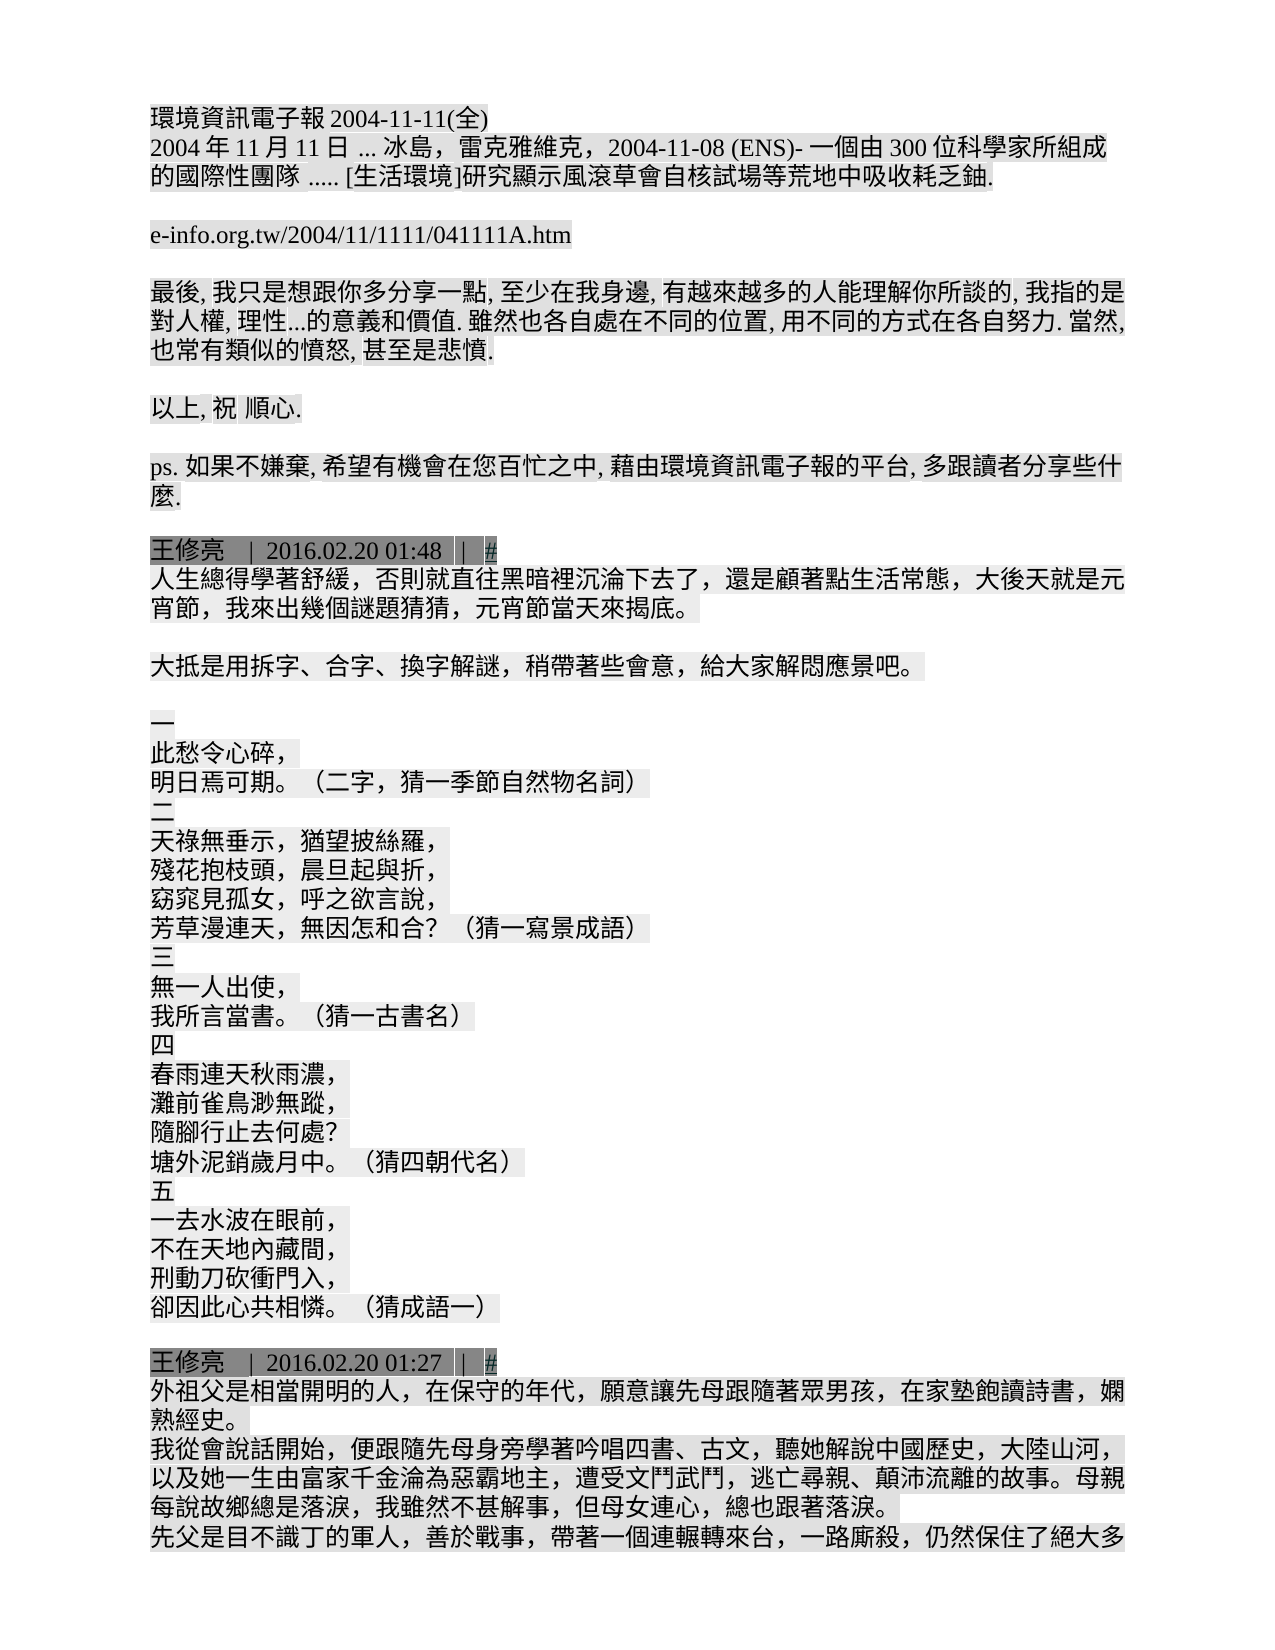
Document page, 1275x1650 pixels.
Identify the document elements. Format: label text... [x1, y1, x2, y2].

text 王修亮 | 2016.02.20 01:48 | # [150, 536, 1125, 565]
text Dear 陳真 你大概不會記得我, 我是環境資訊電子報的陳瑞賓. 之所以寫信給你, 是因為今天在讀到一篇朋友轉貼你的文章, http://goo.gl/0Bmi4i 被轉載到文思革 陳真醫師寫下的20件事 作者: 陳真（授權轉載） | 一月 27, 2016 讀著你從學生時代, 出國, 回國當醫生的那段歷史, 讓我更加認識你. 很抱歉, 這也是事實. 因為, 早年高中時期, 1985年代, 雖然我也會跟著在後頭遊行, 但, 比較像是好奇, 也抱著跑套的心態, 想多了解. 坦白說, 我還是屬於那種傻傻念書, 準備聯考的學生. 只是, 在過程中, 多了很多的好奇, 以及不解. 包含明明我雖然跟在遊行後頭散步, 但, 感受到整個過程都很平和, 為什麼報紙要寫這群人是暴民??? 有很多的往事, 暫且略過不談. 之所以, 費心找到這裡留言給你, 純然是早年的email應該也失效了. 在文章中, 我看到你寫了一段, 如下: 2001年，我和學姊從劍橋坐車去倫敦，參加波斯灣戰爭十周年紀念，跟幾十個英國人一起躺在大馬路上阻礙交通藉以抗爭，差點被警察逮捕，遣送回國。警察也許不忍心看我們 “提早畢業"，最後只是把我們丟在路邊了事。事後，我寫了一篇 “反輻射混蛋與伊拉克禁運" 的文章，講述美軍在侵略伊拉克戰爭中大量使用恐佈的貧鈾彈，製造出大量癌症病患和畸形兒。寫完之後，十幾個網路與平面媒體刊登。記得有個環境資訊電子報，好像很懷疑貧鈾彈是我自己瞎掰似的，也是一直要我舉證。 基本上, 我也完全忘光, 當年的狀況. 但, 我是學生態的, 再加上我從國外授權我翻譯ENS Environmental news service的新聞裡, 也有提過耗乏鈾, 或貧鈾彈的內容, 所以, 我很能理解這問題. 其實, 就是打坦克或堡壘用的"穿甲彈", 火炮的威力不單純取決於爆炸的威力, 還有穿透力. 穿透力最簡單就是用"動能" 1/2MV2之類的公式, 其中, 質量越大, 就容易加乘速度, 獲得更大的動能. 鈾238, 遠比銅, 鐵等強, 也比鉛重, 而且又可消耗採放射性鈾的剩餘...等 但, 我必需坦白說, 我也是大約2000年前後, 才接觸到這些訊息, 包含你的文稿內容, 都是我在台灣讀書, 讀報, 雜誌所前所未聞的. 如果不是藉由外電, 以及你, 還有少數幾位留學生, 帶回這些訊息, (前後還有人在談第三世界外債...等的議題), 我只能說, 自己就像井底之蛙吧. 我能想像的是, 應該不會要你舉証, 因為穿甲彈, 打坦克, 堡壘...有什麼好舉証的呢? 以我的反骨性格, 應該是想找你多問, 多挖一些內幕什麼的 ^_^ 最多是因為所能獲得的資訊很有限, 會多跟你詢問. 講再多, 大概也只是在回憶之間找線索罷了. 附上環境資訊電子報的資料, 供你參考. 難得我們這份沒多少人要看的刊物, 歷經16年還活著, 沒倒@@ 啊, 也感謝你當年的分享. 從以前我就朝向資料庫化, 你可隨時在網站右上角去檢索, 確認. 我不期待你文章裡修改, 美言. 因為, 那屬於你個人的記憶, 感受, 評價. 我只是想跟你表達, 我自認為還算喜歡你的文章, 在當年也帶給我和許多人在台灣看不到, 也不了解的訊息. ---底下是你當年分享的文章--- http://goo.gl/QRZaeH 我以後想當蝴蝶――寫于《動物福音》之後| 台灣環境資訊協會-環境資訊 ... 2007年5月13日 ... 作者：陳真（人科靈長類、醫師、哲學家）. animal gospel 1999年春天，在劍橋三一 學院「維根斯坦與馬克思」的研討會中，著名哲學家范光棣說：「哲學 ... e-info.org.tw/node/22403 一種宿命或一種妄想？ (上) [環境關懷事件]. 一種宿命或一種妄想？ (上). 作者：陳真17 Feb. 2001. 連我算在內， 世界上應該有五十億的人口，但是，這個可憐的小地球，地底下，卻埋了一億一千萬 ... e-info.org.tw/against/2001/against-01050701.htm 反輻射混蛋和伊拉克禁運(下) [環境關懷事件]. 反輻射混蛋和伊拉克禁運(下). 作者：陳真日期：2001.01.16. 至於禁 運，理由是說海珊發展生化武器，可是，如果生化武器是禁止發展的東西，為什麼英美 ... e-info.org.tw/against/2001/against-01021301.htm 反輻射混蛋和伊拉克禁運(上) [環境關懷事件]. 反輻射混蛋和伊拉克禁運(上). 作者：陳真日期：2001.01.16. 今天是「 波斯灣戰爭十周年紀念」。其實不應該說「紀念」，因為這場戰爭還沒有結束，其實也 ... e-info.org.tw/against/2001/against-01021201.htm 一封信: 給支持解除第三世界債務的人 [環境關懷事件]. 一封信: 給支持解除第三世界債務的人. 作者：陳真14 Feb. 2001. 這 事我再報告一下，這是1996 年由英國三個教會發起的一個運動，叫做「福音兩 ... e-info.org.tw/against/2001/against-01022801.htm 一種宿命或一種妄想？ (下) | 台灣環境資訊協會-環境資訊中心 2001年5月8日 ... 作者：陳真17 Feb. 2001. 據聯合國統計，全世界有十億以上的饑餓人口，所謂饑餓， 就是吃不飽或沒得吃，缺乏的當然是糧食，先進國家如果真的那麼 ... e-info.org.tw/node/11145 環境資訊電子報2001-02-12 2001年2月12日 ... 作者：陳真日期：2001.01.16. 今天是「波斯灣戰爭十周年紀念」。其實不應該說「紀念」 ，因為這場戰爭還沒有結束，其實也不應該說是「戰爭」，因為實力 ... e-info.org.tw/2001/02/0212/010212.htm 環境資訊電子報2001-05-08 2001年5月8日 ... 作者：陳真17 Feb. 2001. 據聯合國統計，全世界有十億以上的饑餓人口，所謂饑餓， 就是吃不飽或沒得吃，缺乏的當然是糧食，先進國家如果真的那麼 ... e-info.org.tw/2001/05/0508/010508.htm 原住民狩獵管理辦法有待聽證會釐清| 台灣環境資訊協會-環境資訊中心 2010年12月22日 ... ... 中央研究院生物多樣性中心退休研究員劉小如、麥田診所院長陳真、成功大學歷史 系助理教授李鑑慧、交通大學電控工程研究所教授楊谷洋. e-info.org.tw/node/62120 環境資訊電子報2001-02-13 2001年2月13日 ... 作者：陳真日期：2001.01.16. 至於禁運，理由是說海珊發展生化武器，可是，如果生化 武器是禁止發展的東西，為什麼英美等強國自己可以例外？ e-info.org.tw/2001/02/0213/010213.htm ---底下是我們當年前後來自ENS的環境資訊--- https://goo.gl/LwfA1u 環境資訊電子報2002-10-21 2002年10月21日 ... 本日主題: 聯合國在波士尼亞與赫塞哥維納境內進行耗乏鈾調查 ... 德國，柏林，2002 -10-15 (ENS)- 德國社民黨與綠黨在結束上月大選後，雙方已 ... e-info.org.tw/2002/10/1021/021021.htm 環境資訊電子報2001-01-18 2001年1月18日 ... 本日主題快速掃描: 引發波灣戰後症候群的可能是殺蟲劑而非耗乏鈾砲彈 ... 美國， 華盛頓特區，2001-01-15 (ENS)- 在政權交接前的最後一次專題 ... e-info.org.tw/2001/01/0118/010118.htm 環境資訊電子報-特刊-2003年國際「十大環境」新聞回顧 2004年1月20日 ... 前南斯拉夫內戰時北約部隊所使用的耗乏鈾彈頭，更造成輻射污染。 ..... 法國，史特 拉斯堡，2004-01-16 (ENS)- 一項由190萬人簽署，要求歐洲議會 ... e-info.org.tw/2004/01/0120/040120S.htm 環境資訊電子報2001-08-30 2001年8月30日 ... 版權歸屬Environment News Service(ENS)，環境資訊協會(李瑞玉譯，蔡麗伶審校) .... 賓州癌症中心因非法處置耗乏鈾（depleted uranium）而遭罰鍰. e-info.org.tw/2001/08/0830/010830.htm 2003回顧：美國出兵伊拉克民生與環境受重創 2004年1月20日 ... 戰爭武器的發展過程中，無論毒氣、生物戰劑、子母彈、地雷、或使用耗乏鈾為原料的 反裝甲武器，殺傷力越強，對環境破壞越強；即使一顆小小的鉛 ... e-info.org.tw/node/4849 環境資訊電子報2004-11-11(全) 2004年11月11日 ... 冰島，雷克雅維克，2004-11-08 (ENS)- 一個由300位科學家所組成的國際性團隊 ..... [生活環境]研究顯示風滾草會自核試場等荒地中吸收耗乏鈾. e-info.org.tw/2004/11/1111/041111A.htm 最後, 我只是想跟你多分享一點, 至少在我身邊, 有越來越多的人能理解你所談的, 我指的是對人權, 理性...的意義和價值. 雖然也各自處在不同的位置, 用不同的方式在各自努力. 當然, 也常有類似的憤怒, 甚至是悲憤. 以上, 祝 順心. ps. 如果不嫌棄, 希望有機會在您百忙之中, 藉由環境資訊電子報的平台, 多跟讀者分享些什麼. [150, 75, 1125, 511]
text 王修亮 | 2016.02.20 01:27 | # [150, 1348, 1125, 1377]
text 外祖父是相當開明的人，在保守的年代，願意讓先母跟隨著眾男孩，在家塾飽讀詩書，嫻熟經史。 我從會說話開始，便跟隨先母身旁學著吟唱四書、古文，聽她解說中國歷史，大陸山河，以及她一生由富家千金淪為惡霸地主，遭受文鬥武鬥，逃亡尋親、顛沛流離的故事。母親每說故鄉總是落淚，我雖然不甚解事，但母女連心，總也跟著落淚。 先父是目不識丁的軍人，善於戰事，帶著一個連輾轉來台，一路廝殺，仍然保住了絕大多數弟兄的性命，成為我親密的叔伯。 父親退伍後，感慨於自己是行伍出身，立志讀書。從注音符號學起，幾年之間，就能閱讀並與國小的我一起討論史記、春秋。他特別擅長將自己對日本、國共的戰役經歷，與歷史中的戰亂事故對照比較，感慨人事國情，與歷史的反覆循環。 父親當然也常常提起自己的故鄉，不論是人或是景，都和母親的描述悄悄黏結在一起，成為我懷想中的故鄉。 人怎麼可能不懷想自己父母的故鄉？怎麼可能不把父母的故鄉凝塑為自我的故鄉！ 我生長台灣，我是台灣人，但是我也因此認知自己是中國人，是和我父母、祖先一樣的中國人。當年對政治還完全無知的我，期許著有一天，我能走向母親所說那片退潮後的遼闊海岸，觀賞父親所說那座山壁上的大佛像。 我和他們一起思鄉，待得他們過世之後，那思念更增添一種清淡入骨的悲傷，我想回去，帶著他們一起回去他們生活的地方，和他們的骨灰一起撒向大海與佛像。 有了女兒，我常常和她談中國故鄉，眷村故鄉，以及她父親新竹的故鄉。 她當然愛新竹，也愛著中國，一樣的，人怎麼可能不愛父母與先人的故鄉。 初中時，我第一次被一位同學敵視，看到她眼中的鄙薄恨意與惡意的語言。才明白自己原來是個「外省人」，是個因為某事件而有原罪的外省人，也才明白幼年在村子裡看過的驚恐事件與她家族經歷的很類似。 不知如何處理，我選擇沉默退讓。 有一天下午，她病了，老師叫她先回家休息，她卻趴在桌上站不起身來。當年鄉下的初中，離每個人的家都非常遠，她這樣怎麼走得回去？我念頭一起，便揹起自己和她的書包，再將瘦小的她背起來，走了４０分鐘將她送回鎮外的家，再走２０分鐘回車站，搭半個多小時的公車回自己家。 快要走到她家的路上，她小聲跟我說：「你放我下來，不要送到我家門口，我阿公看到外省人會罵很兇。」 我依言停步，她慢慢拖著腳步走，然後回過頭來，看著我說：「謝謝！」 我記得那一聲謝謝，開心地想：她的阿公因為有些外省人做錯了事很恨我，但是我知道她不恨我了！以後我們就沒有恨了！ 多年以後，閱讀了不同族群悲傷或憤怒的歷史，包括客家的外子家族傷痛，也經歷了更複雜的政事變遷，我才明白兩件事：愛與恨於我是真誠簡單的，故鄉與中國和政治政黨也可以毫無關係。但是對許多人來說，愛與恨只是自我內心陰暗的一種技術調節，無關群體互動的真誠與事實。至於故鄉與中國，更只是失去先人懷想的口號，隨著利益權位而搖擺不定。 這學習的過程非常辛苦，看過許多書，認識許多朋友，做了許多偏執的事情，經歷許多羞辱挫折，但我總努力維繫自己和家人的真誠簡單。我知道自己在一個「外省人」「台灣人」「中國人」之上，我確實得先做好了一個「人」，我必然需要以「人」的身分和群體來往互動，並且檢視自我的是非對錯。正如當年我起心動念，為的只是希望幫助那位同學，因為我們之間本來就很簡單：都是人！ 我仍然懷想著故鄉，期望有一天能回去。但是我也眷戀生命中的台灣，這裡有我一生的淚與笑。有時這是一種幸福的混雜，有時卻是痛苦的撕裂。至於統一或獨立，我只有情懷，沒有熱血，只能以人的身分盡己所能化解著四周的陰暗，希望大陸和台灣都能更加成長，終有一天可以和平處理雙方的歧見。如果能夠，我想帶著父母的骨灰回去定居，如果不能，希望有一天女兒能把我們的骨灰一起撒回故鄉。 在故鄉這件事上，我沒有論述道理的能力，只能述說自己的心懷。 [150, 1377, 1125, 1552]
text 人生總得學著舒緩，否則就直往黑暗裡沉淪下去了，還是顧著點生活常態，大後天就是元宵節，我來出幾個謎題猜猜，元宵節當天來揭底。 大抵是用拆字、合字、換字解謎，稍帶著些會意，給大家解悶應景吧。 一 此愁令心碎， 明日焉可期。（二字，猜一季節自然物名詞） 二 天祿無垂示，猶望披絲羅， 殘花抱枝頭，晨旦起與折， 窈窕見孤女，呼之欲言說， 芳草漫連天，無因怎和合？（猜一寫景成語） 三 無一人出使， 我所言當書。（猜一古書名） 四 春雨連天秋雨濃， 灘前雀鳥渺無蹤， 隨腳行止去何處？ 塘外泥銷歲月中。（猜四朝代名） 五 一去水波在眼前， 不在天地內藏間， 刑動刀砍衝門入， 卻因此心共相憐。（猜成語一） [150, 565, 1125, 1323]
